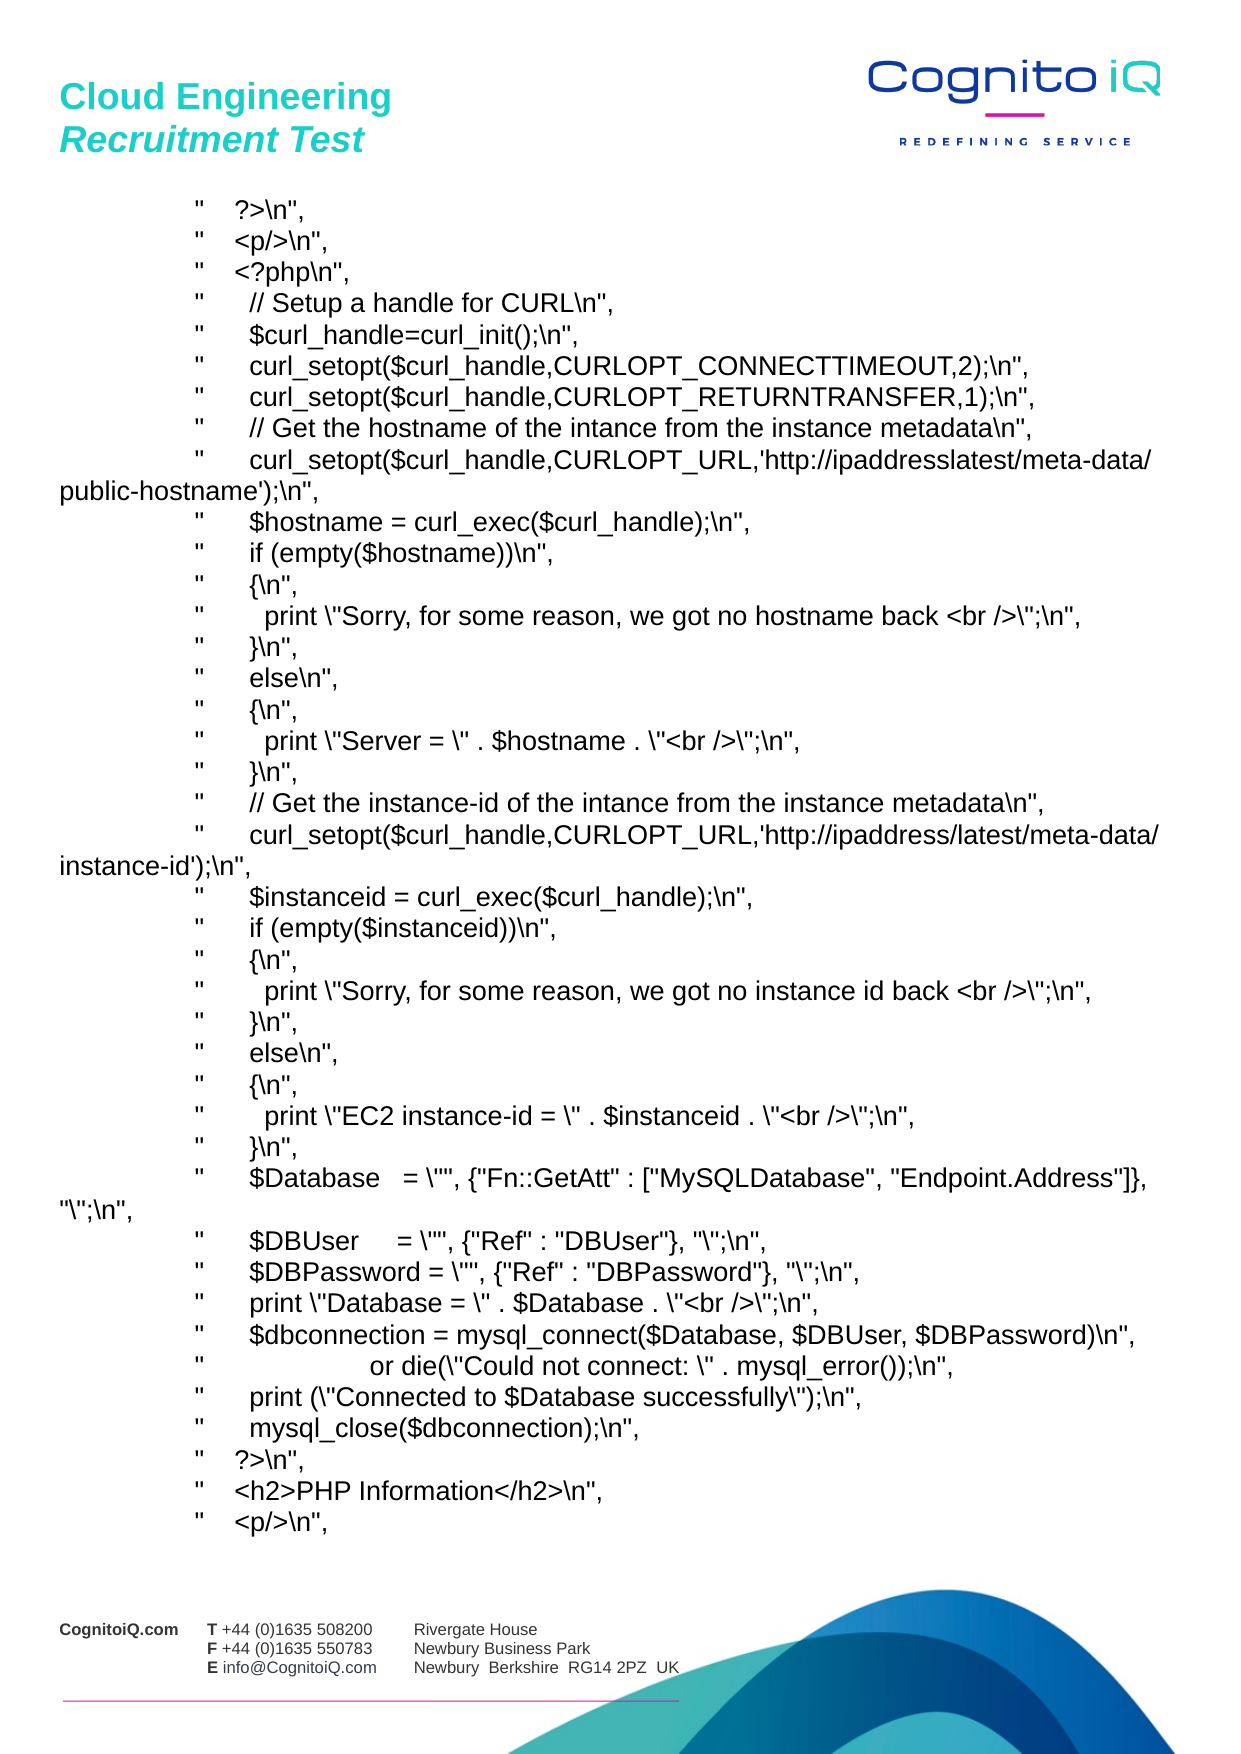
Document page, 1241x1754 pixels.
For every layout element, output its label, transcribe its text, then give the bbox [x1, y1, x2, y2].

text " <p/>\n", [59, 225, 1181, 256]
text " print \"Sorry, for some reason, we got no instance id back <br />\";\n", [59, 975, 1181, 1006]
text " $dbconnection = mysql_connect($Database, $DBUser, $DBPassword)\n", [59, 1319, 1181, 1350]
text " <h2>PHP Information</h2>\n", [59, 1475, 1181, 1506]
text " print (\"Connected to $Database successfully\");\n", [59, 1381, 1181, 1412]
text " }\n", [59, 1006, 1181, 1037]
text " {\n", [59, 694, 1181, 725]
text " $DBPassword = \"", {"Ref" : "DBPassword"}, "\";\n", [59, 1256, 1181, 1287]
text " print \"Sorry, for some reason, we got no hostname back <br />\";\n", [59, 600, 1181, 631]
text " print \"Database = \" . $Database . \"<br />\";\n", [59, 1287, 1181, 1319]
text " }\n", [59, 756, 1181, 787]
text " $Database = \"", {"Fn::GetAtt" : ["MySQLDatabase", "Endpoint.Address"]}, "\";\n", [59, 1162, 1181, 1225]
text " if (empty($hostname))\n", [59, 537, 1181, 569]
text " curl_setopt($curl_handle,CURLOPT_CONNECTTIMEOUT,2);\n", [59, 350, 1181, 381]
text " curl_setopt($curl_handle,CURLOPT_RETURNTRANSFER,1);\n", [59, 381, 1181, 412]
text " {\n", [59, 569, 1181, 600]
text " }\n", [59, 1131, 1181, 1162]
text " else\n", [59, 1037, 1181, 1069]
text " print \"Server = \" . $hostname . \"<br />\";\n", [59, 725, 1181, 756]
text " <p/>\n", [59, 1506, 1181, 1537]
text " <?php\n", [59, 256, 1181, 287]
text " // Setup a handle for CURL\n", [59, 287, 1181, 319]
text " $hostname = curl_exec($curl_handle);\n", [59, 506, 1181, 537]
text " mysql_close($dbconnection);\n", [59, 1412, 1181, 1444]
text " {\n", [59, 1069, 1181, 1100]
picture [871, 56, 1166, 151]
text " ?>\n", [59, 194, 1181, 225]
text " print \"EC2 instance-id = \" . $instanceid . \"<br />\";\n", [59, 1100, 1181, 1131]
text " curl_setopt($curl_handle,CURLOPT_URL,'http://ipaddresslatest/meta-data/public-hostname');\n", [59, 444, 1181, 506]
text " $DBUser = \"", {"Ref" : "DBUser"}, "\";\n", [59, 1225, 1181, 1256]
text " if (empty($instanceid))\n", [59, 912, 1181, 944]
text " ?>\n", [59, 1444, 1181, 1475]
text " $curl_handle=curl_init();\n", [59, 319, 1181, 350]
text " {\n", [59, 944, 1181, 975]
text " curl_setopt($curl_handle,CURLOPT_URL,'http://ipaddress/latest/meta-data/instance-id');\n", [59, 819, 1181, 881]
text " $instanceid = curl_exec($curl_handle);\n", [59, 881, 1181, 912]
text " or die(\"Could not connect: \" . mysql_error());\n", [59, 1350, 1181, 1381]
text " // Get the instance-id of the intance from the instance metadata\n", [59, 787, 1181, 819]
text " else\n", [59, 662, 1181, 694]
text " // Get the hostname of the intance from the instance metadata\n", [59, 412, 1181, 444]
text " }\n", [59, 631, 1181, 662]
